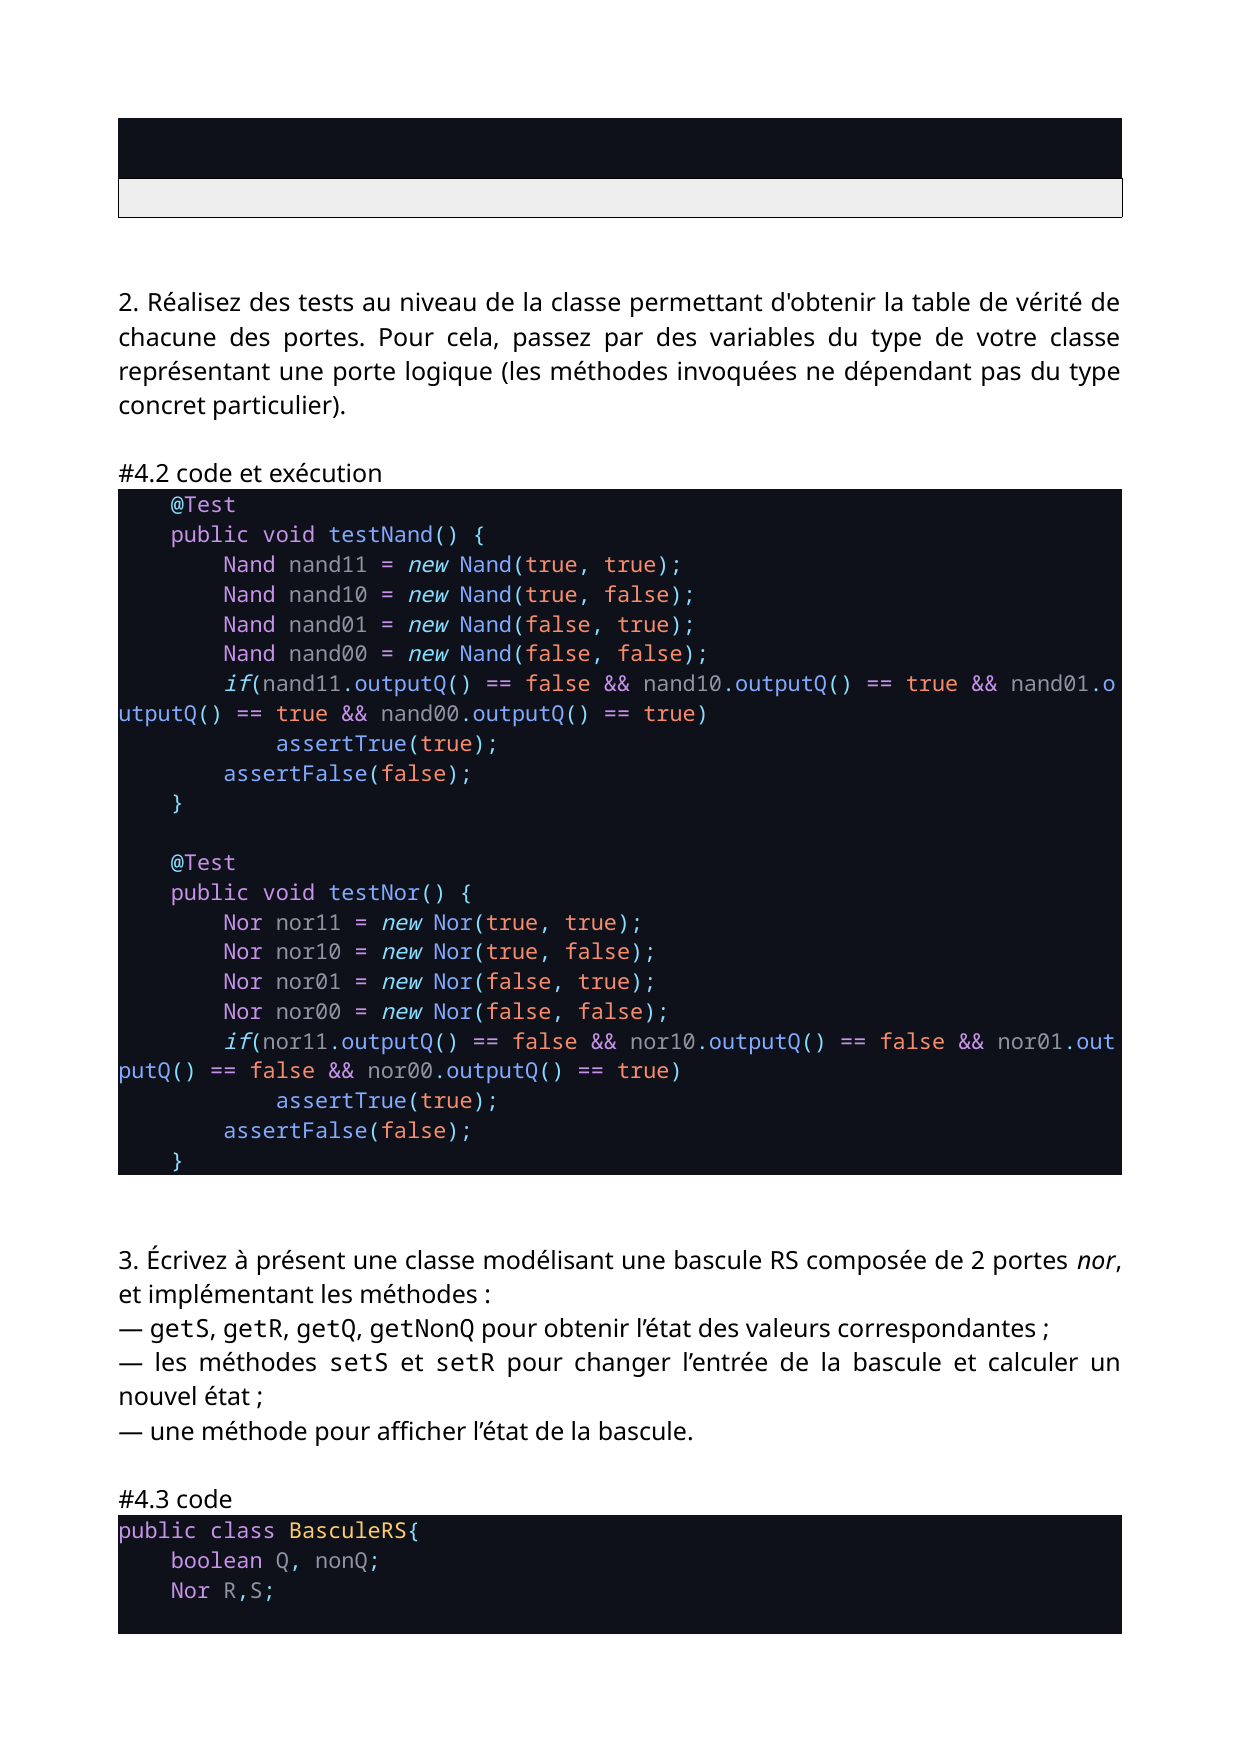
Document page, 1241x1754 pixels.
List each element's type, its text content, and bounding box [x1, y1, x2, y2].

text public void testNor() { [118, 877, 1122, 907]
text @Test [118, 489, 1122, 519]
text Nor nor11 = new Nor(true, true); [118, 907, 1122, 936]
text Nor nor10 = new Nor(true, false); [118, 936, 1122, 966]
text if(nor11.outputQ() == false && nor10.outputQ() == false && nor01.outputQ() == false && nor00.outputQ() == true) [118, 1026, 1122, 1085]
text } [118, 787, 1122, 817]
text 2. Réalisez des tests au niveau de la classe permettant d'obtenir la table de vérité de chacune des portes. Pour cela, passez par des variables du type de votre classe représentant une porte logique (les méthodes invoquées ne dépendant pas du type concret particulier). [118, 285, 1122, 421]
text assertFalse(false); [118, 1115, 1122, 1145]
text public class BasculeRS{ [118, 1515, 1122, 1545]
text boolean Q, nonQ; [118, 1545, 1122, 1575]
text public void testNand() { [118, 519, 1122, 549]
text #4.2 code et exécution [118, 455, 1122, 489]
text Nand nand00 = new Nand(false, false); [118, 638, 1122, 668]
text Nand nand11 = new Nand(true, true); [118, 549, 1122, 579]
text @Test [118, 847, 1122, 877]
text Nor nor00 = new Nor(false, false); [118, 996, 1122, 1026]
text assertTrue(true); [118, 1085, 1122, 1115]
text assertFalse(false); [118, 758, 1122, 787]
text Nand nand01 = new Nand(false, true); [118, 609, 1122, 638]
text — une méthode pour afficher l’état de la bascule. [118, 1413, 1122, 1447]
text if(nand11.outputQ() == false && nand10.outputQ() == true && nand01.outputQ() == true && nand00.outputQ() == true) [118, 668, 1122, 728]
text Nor nor01 = new Nor(false, true); [118, 966, 1122, 996]
text assertTrue(true); [118, 728, 1122, 758]
text Nor R,S; [118, 1575, 1122, 1605]
text — les méthodes setS et setR pour changer l’entrée de la bascule et calculer un nouvel état ; [118, 1345, 1122, 1413]
text 3. Écrivez à présent une classe modélisant une bascule RS composée de 2 portes nor, et implémentant les méthodes : [118, 1243, 1122, 1311]
text — getS, getR, getQ, getNonQ pour obtenir l’état des valeurs correspondantes ; [118, 1311, 1122, 1345]
text #4.3 code [118, 1481, 1122, 1515]
text } [118, 1145, 1122, 1175]
text Nand nand10 = new Nand(true, false); [118, 579, 1122, 609]
